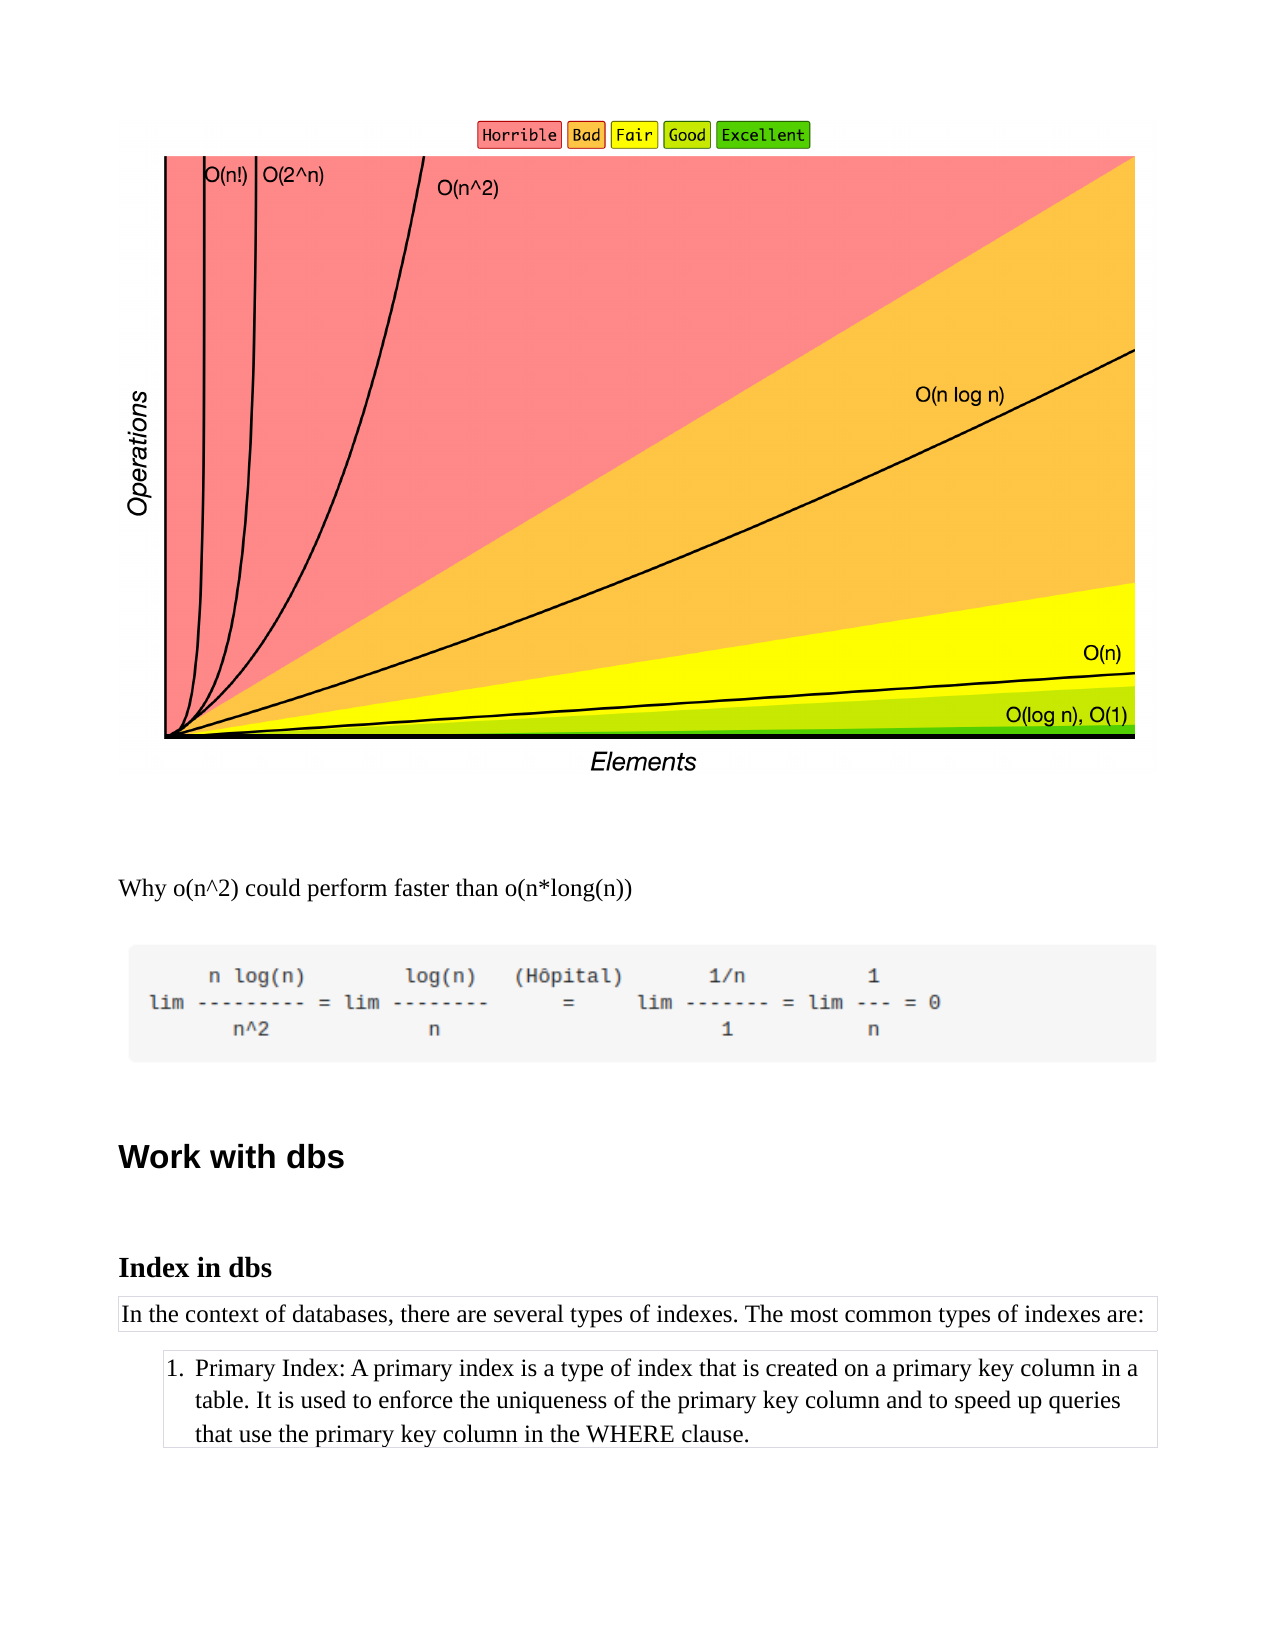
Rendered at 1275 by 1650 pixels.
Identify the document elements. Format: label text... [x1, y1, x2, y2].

picture [118, 118, 1157, 774]
list Primary Index: A primary index is a type of index that is created on a primary key column in a table. It is used to enforce the uniqueness of the primary key column and to speed up queries that use the primary key column in the WHERE clause. [164, 1351, 1157, 1447]
text In the context of databases, there are several types of indexes. The most common types of indexes are: [119, 1297, 1157, 1331]
subtitle Index in dbs [118, 1250, 1157, 1283]
text Why o(n^2) could perform faster than o(n*long(n)) [118, 873, 1157, 902]
picture [118, 942, 1157, 1064]
subtitle Work with dbs [118, 1137, 1157, 1175]
